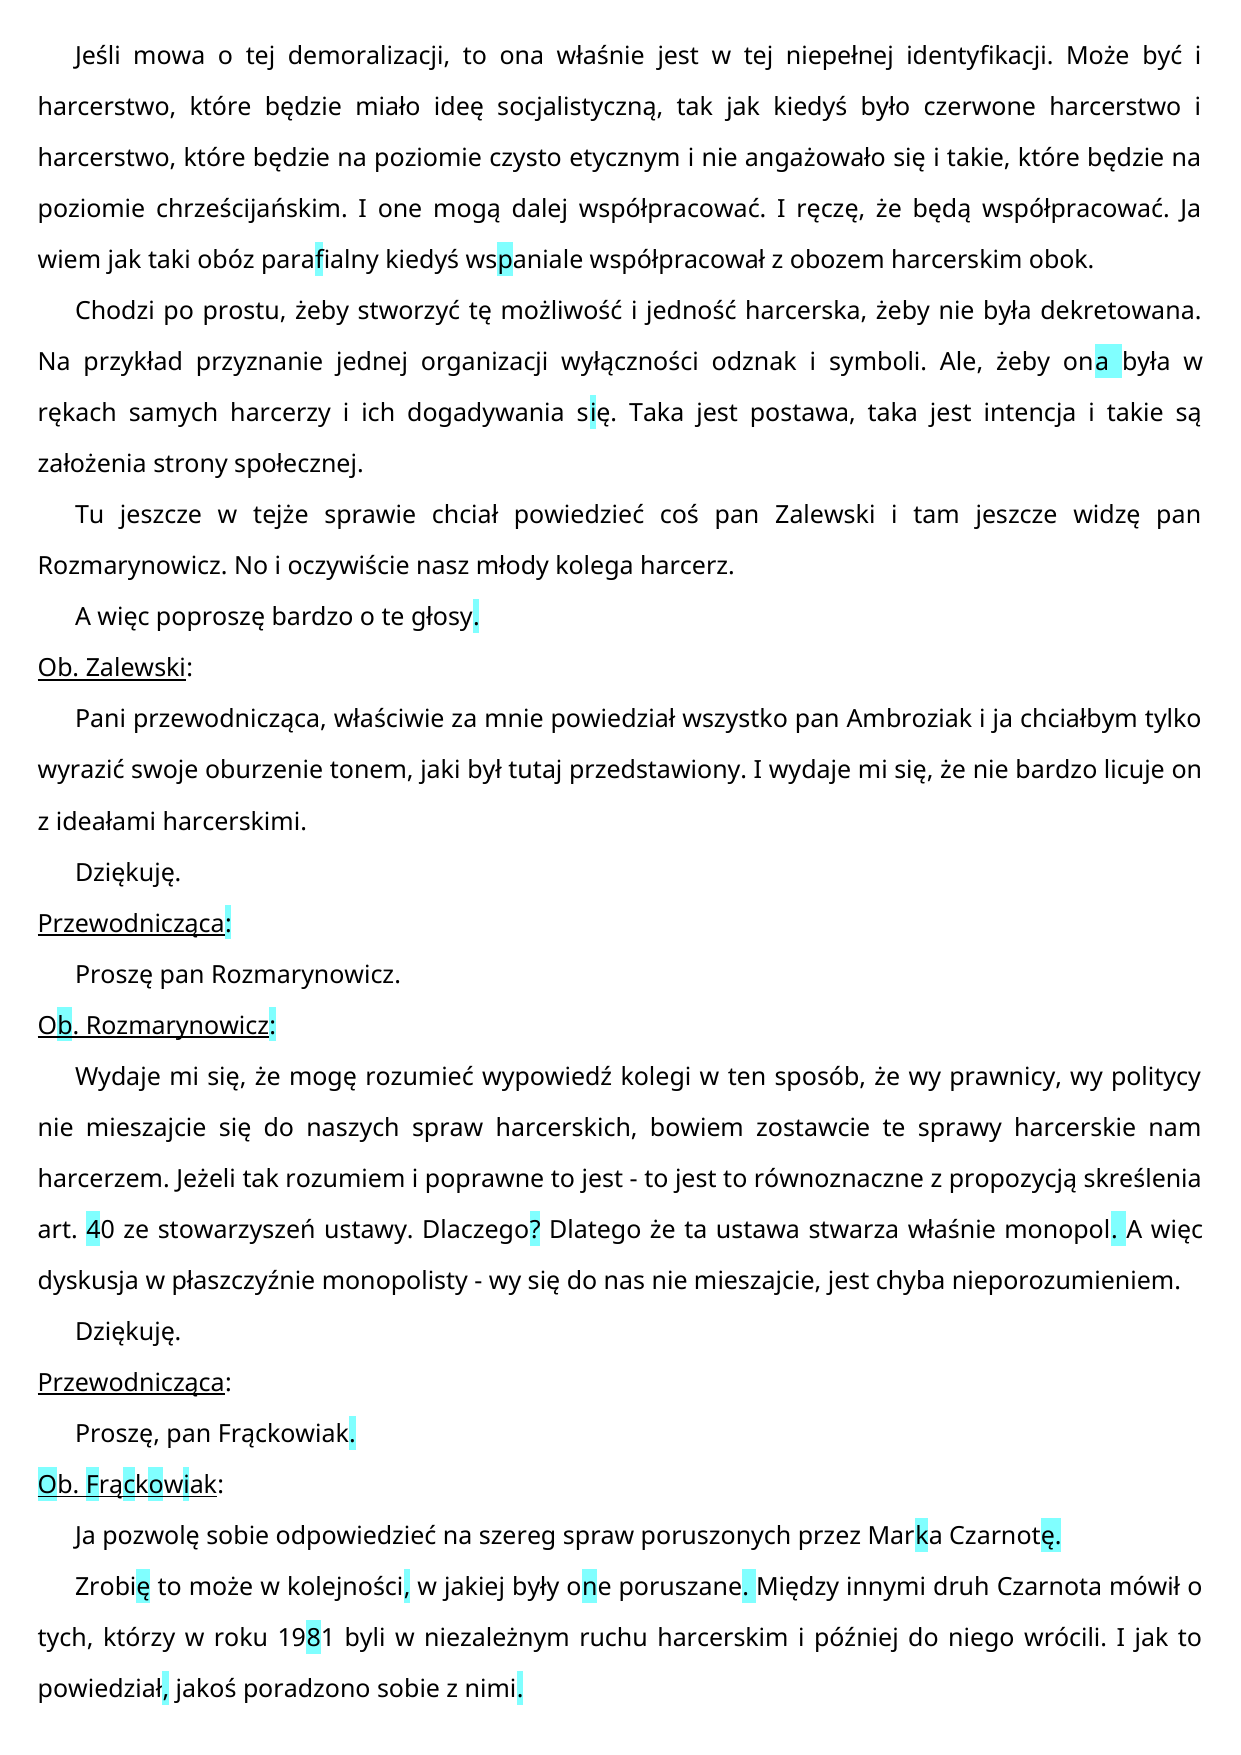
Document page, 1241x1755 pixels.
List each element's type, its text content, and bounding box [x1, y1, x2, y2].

text Proszę pan Rozmarynowicz. [37, 956, 1203, 990]
text Tu jeszcze w tejże sprawie chciał powiedzieć coś pan Zalewski i tam jeszcze widzę pan Rozmarynowicz. No i oczywiście nasz młody kolega harcerz. [37, 497, 1203, 582]
text A więc poproszę bardzo o te głosy. [37, 599, 1203, 633]
text Ob. Rozmarynowicz: [37, 1007, 1203, 1041]
text Dziękuję. [37, 1313, 1203, 1348]
text Wydaje mi się, że mogę rozumieć wypowiedź kolegi w ten sposób, że wy prawnicy, wy politycy nie mieszajcie się do naszych spraw harcerskich, bowiem zostawcie te sprawy harcerskie nam harcerzem. Jeżeli tak rozumiem i poprawne to jest - to jest to równoznaczne z propozycją skreślenia art. 40 ze stowarzyszeń ustawy. Dlaczego? Dlatego że ta ustawa stwarza właśnie monopol. A więc dyskusja w płaszczyźnie monopolisty - wy się do nas nie mieszajcie, jest chyba nieporozumieniem. [37, 1058, 1203, 1297]
text Zrobię to może w kolejności, w jakiej były one poruszane. Między innymi druh Czarnota mówił o tych, którzy w roku 1981 byli w niezależnym ruchu harcerskim i później do niego wrócili. I jak to powiedział, jakoś poradzono sobie z nimi. [37, 1569, 1203, 1705]
text Ob. Zalewski: [37, 650, 1203, 684]
text Ob. Frąckowiak: [37, 1467, 1203, 1501]
text Ja pozwolę sobie odpowiedzieć na szereg spraw poruszonych przez Marka Czarnotę. [37, 1518, 1203, 1552]
text Jeśli mowa o tej demoralizacji, to ona właśnie jest w tej niepełnej identyfikacji. Może być i harcerstwo, które będzie miało ideę socjalistyczną, tak jak kiedyś było czerwone harcerstwo i harcerstwo, które będzie na poziomie czysto etycznym i nie angażowało się i takie, które będzie na poziomie chrześcijańskim. I one mogą dalej współpracować. I ręczę, że będą współpracować. Ja wiem jak taki obóz parafialny kiedyś wspaniale współpracował z obozem harcerskim obok. [37, 37, 1203, 276]
text Chodzi po prostu, żeby stworzyć tę możliwość i jedność harcerska, żeby nie była dekretowana. Na przykład przyznanie jednej organizacji wyłączności odznak i symboli. Ale, żeby ona była w rękach samych harcerzy i ich dogadywania się. Taka jest postawa, taka jest intencja i takie są założenia strony społecznej. [37, 293, 1203, 480]
text Proszę, pan Frąckowiak. [37, 1416, 1203, 1450]
text Dziękuję. [37, 854, 1203, 888]
text Pani przewodnicząca, właściwie za mnie powiedział wszystko pan Ambroziak i ja chciałbym tylko wyrazić swoje oburzenie tonem, jaki był tutaj przedstawiony. I wydaje mi się, że nie bardzo licuje on z ideałami harcerskimi. [37, 701, 1203, 837]
text Przewodnicząca: [37, 1364, 1203, 1399]
text Przewodnicząca: [37, 905, 1203, 939]
